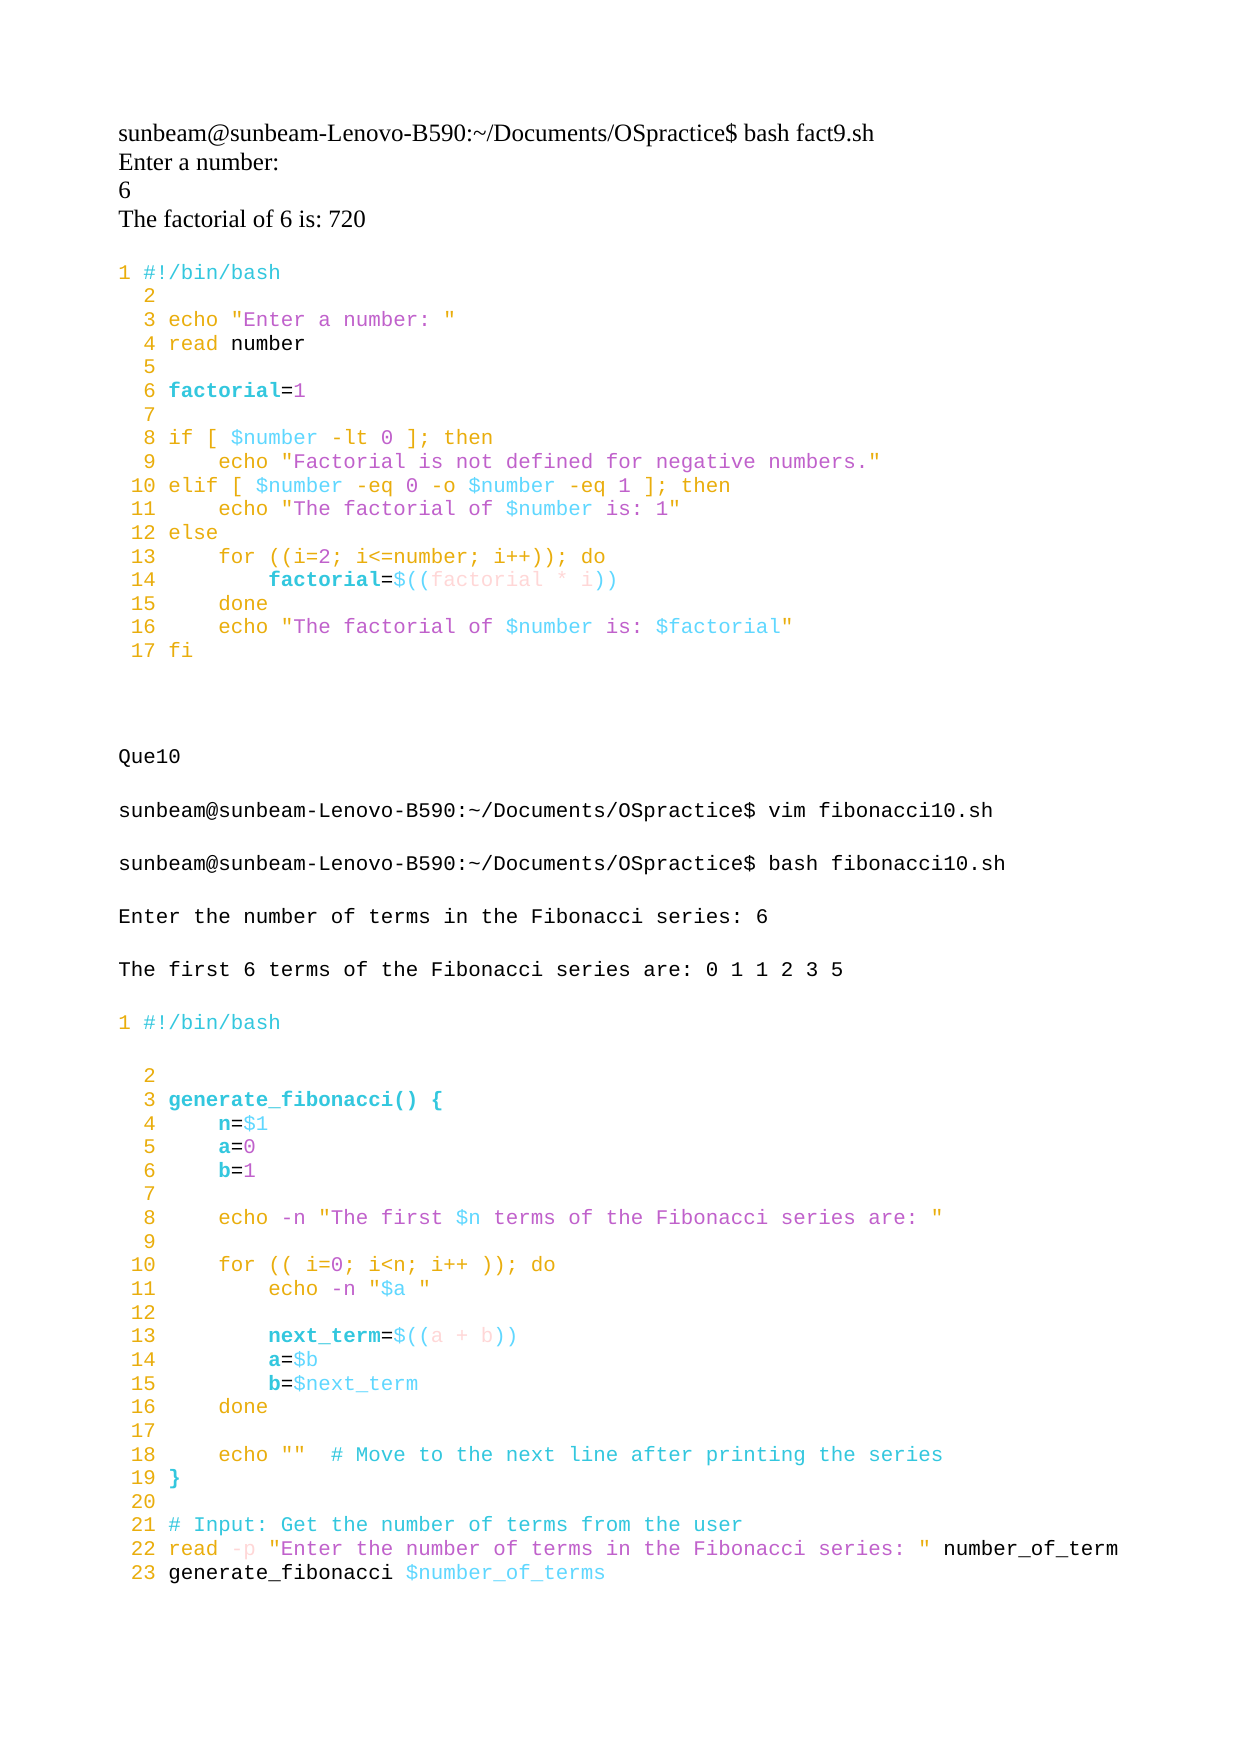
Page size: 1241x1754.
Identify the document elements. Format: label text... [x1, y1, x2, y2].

text 5 [118, 356, 1122, 380]
text 15 b=$next_term [118, 1373, 1122, 1396]
text 6 [118, 176, 1122, 204]
text 10 elif [ $number -eq 0 -o $number -eq 1 ]; then [118, 475, 1122, 498]
text Que10 [118, 746, 1122, 770]
text sunbeam@sunbeam-Lenovo-B590:~/Documents/OSpractice$ bash fact9.sh [118, 118, 1122, 147]
text 15 done [118, 593, 1122, 617]
text 12 [118, 1302, 1122, 1325]
text 9 [118, 1231, 1122, 1254]
text 22 read -p "Enter the number of terms in the Fibonacci series: " number_of_term [118, 1538, 1122, 1562]
text 13 next_term=$((a + b)) [118, 1325, 1122, 1349]
text 10 for (( i=0; i<n; i++ )); do [118, 1254, 1122, 1278]
text 11 echo "The factorial of $number is: 1" [118, 498, 1122, 522]
text 2 [118, 286, 1122, 309]
text 2 [118, 1065, 1122, 1089]
text 1 #!/bin/bash [118, 1012, 1122, 1036]
text 14 a=$b [118, 1349, 1122, 1373]
text 21 # Input: Get the number of terms from the user [118, 1514, 1122, 1538]
text 9 echo "Factorial is not defined for negative numbers." [118, 451, 1122, 475]
text 11 echo -n "$a " [118, 1278, 1122, 1302]
text sunbeam@sunbeam-Lenovo-B590:~/Documents/OSpractice$ vim fibonacci10.sh [118, 799, 1122, 823]
text 4 n=$1 [118, 1112, 1122, 1136]
text 4 read number [118, 333, 1122, 356]
text 20 [118, 1491, 1122, 1514]
text 17 fi [118, 640, 1122, 664]
text 12 else [118, 522, 1122, 546]
text 6 factorial=1 [118, 380, 1122, 404]
text 3 echo "Enter a number: " [118, 309, 1122, 333]
text The factorial of 6 is: 720 [118, 204, 1122, 233]
text 6 b=1 [118, 1160, 1122, 1183]
text Enter a number: [118, 147, 1122, 176]
text 19 } [118, 1467, 1122, 1491]
text 7 [118, 1183, 1122, 1207]
text 8 if [ $number -lt 0 ]; then [118, 427, 1122, 451]
text 23 generate_fibonacci $number_of_terms [118, 1562, 1122, 1585]
text 5 a=0 [118, 1136, 1122, 1160]
text 17 [118, 1420, 1122, 1443]
text 8 echo -n "The first $n terms of the Fibonacci series are: " [118, 1207, 1122, 1231]
text 1 #!/bin/bash [118, 262, 1122, 286]
text Enter the number of terms in the Fibonacci series: 6 [118, 906, 1122, 929]
text 16 done [118, 1396, 1122, 1420]
text 18 echo "" # Move to the next line after printing the series [118, 1443, 1122, 1467]
text 16 echo "The factorial of $number is: $factorial" [118, 617, 1122, 640]
text 3 generate_fibonacci() { [118, 1089, 1122, 1112]
text 13 for ((i=2; i<=number; i++)); do [118, 546, 1122, 569]
text 7 [118, 404, 1122, 427]
text The first 6 terms of the Fibonacci series are: 0 1 1 2 3 5 [118, 959, 1122, 983]
text sunbeam@sunbeam-Lenovo-B590:~/Documents/OSpractice$ bash fibonacci10.sh [118, 853, 1122, 876]
text 14 factorial=$((factorial * i)) [118, 569, 1122, 593]
